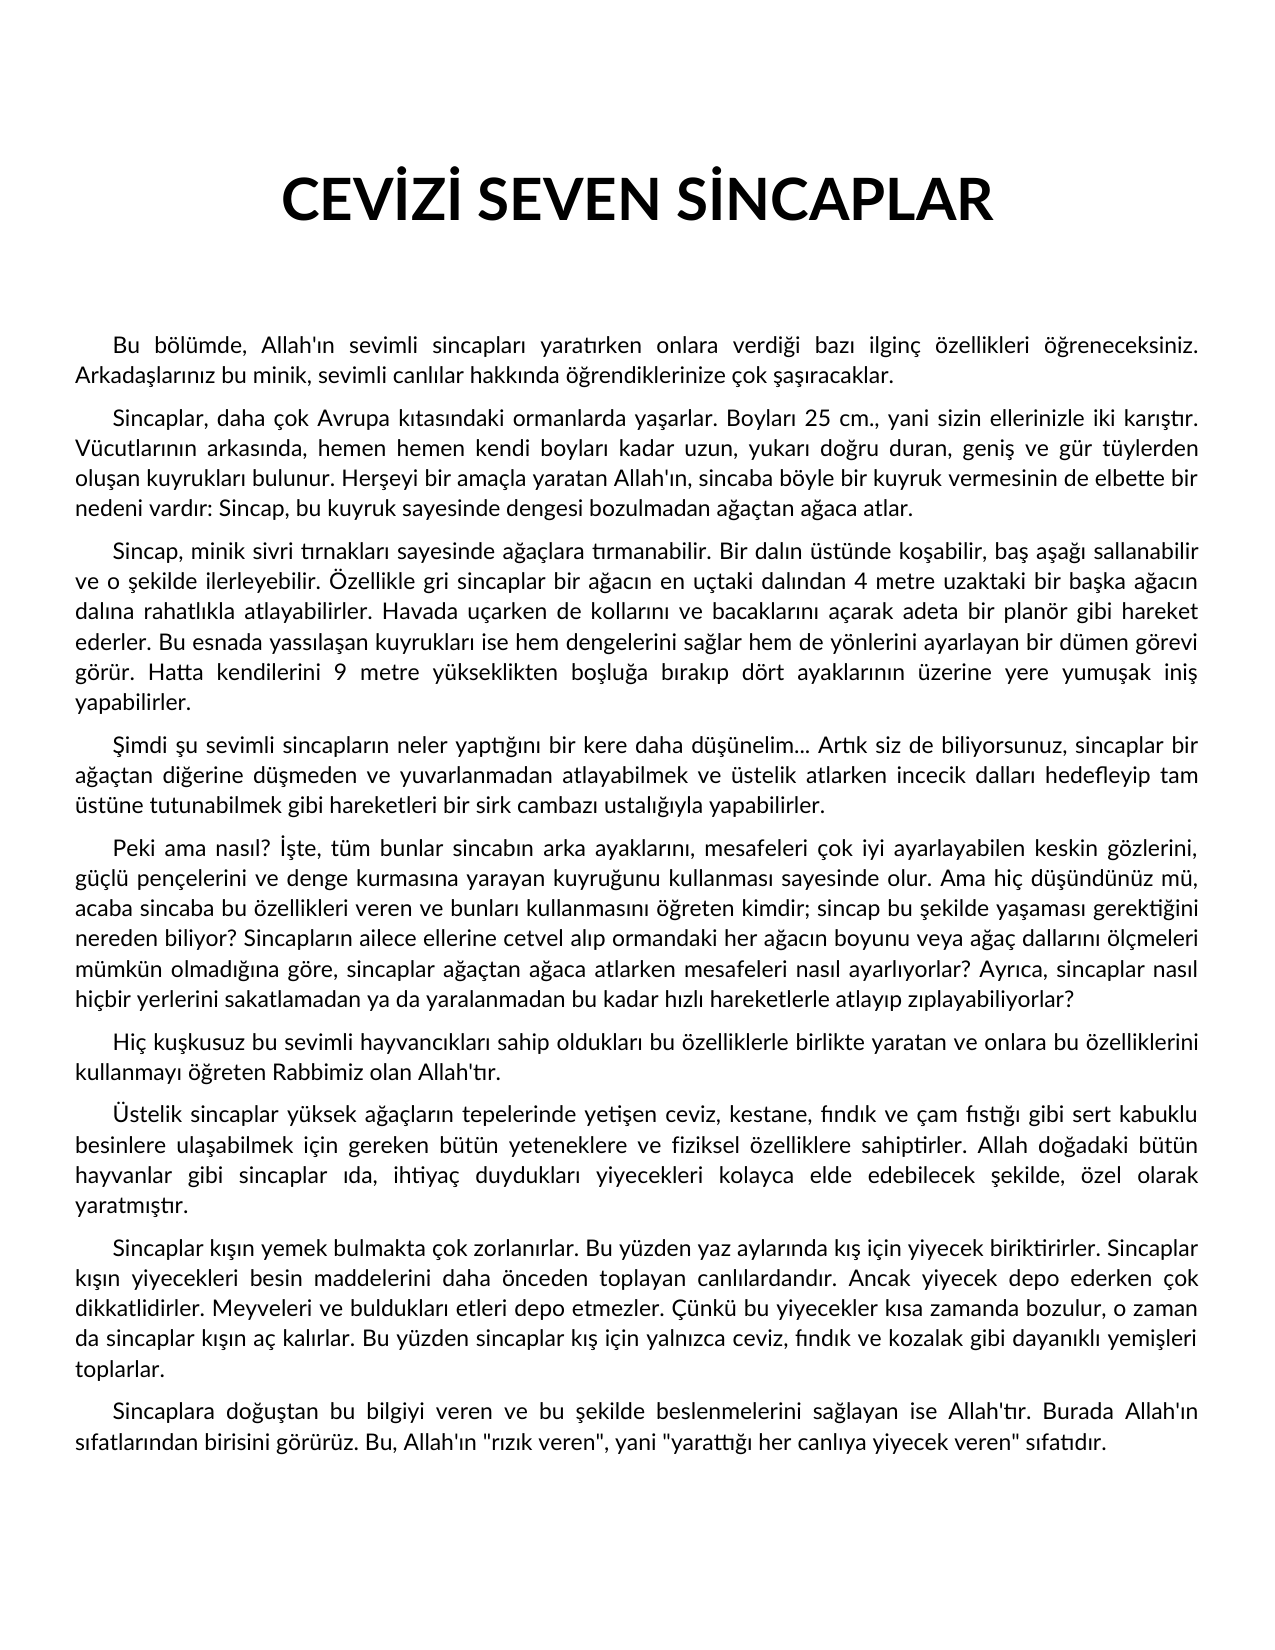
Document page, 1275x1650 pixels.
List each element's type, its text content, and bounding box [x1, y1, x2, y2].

text Sincaplar kışın yemek bulmakta çok zorlanırlar. Bu yüzden yaz aylarında kış için yiyecek biriktirirler. Sincaplar kışın yiyecekleri besin maddelerini daha önceden toplayan canlılardandır. Ancak yiyecek depo ederken çok dikkatlidirler. Meyveleri ve buldukları etleri depo etmezler. Çünkü bu yiyecekler kısa zamanda bozulur, o zaman da sincaplar kışın aç kalırlar. Bu yüzden sincaplar kış için yalnızca ceviz, fındık ve kozalak gibi dayanıklı yemişleri toplarlar. [75, 1233, 1200, 1382]
text Hiç kuşkusuz bu sevimli hayvancıkları sahip oldukları bu özelliklerle birlikte yaratan ve onlara bu özelliklerini kullanmayı öğreten Rabbimiz olan Allah'tır. [75, 1027, 1200, 1085]
text Sincap, minik sivri tırnakları sayesinde ağaçlara tırmanabilir. Bir dalın üstünde koşabilir, baş aşağı sallanabilir ve o şekilde ilerleyebilir. Özellikle gri sincaplar bir ağacın en uçtaki dalından 4 metre uzaktaki bir başka ağacın dalına rahatlıkla atlayabilirler. Havada uçarken de kollarını ve bacaklarını açarak adeta bir planör gibi hareket ederler. Bu esnada yassılaşan kuyrukları ise hem dengelerini sağlar hem de yönlerini ayarlayan bir dümen görevi görür. Hatta kendilerini 9 metre yükseklikten boşluğa bırakıp dört ayaklarının üzerine yere yumuşak iniş yapabilirler. [75, 537, 1200, 715]
text Üstelik sincaplar yüksek ağaçların tepelerinde yetişen ceviz, kestane, fındık ve çam fıstığı gibi sert kabuklu besinlere ulaşabilmek için gereken bütün yeteneklere ve fiziksel özelliklere sahiptirler. Allah doğadaki bütün hayvanlar gibi sincaplar ıda, ihtiyaç duydukları yiyecekleri kolayca elde edebilecek şekilde, özel olarak yaratmıştır. [75, 1100, 1200, 1218]
text Bu bölümde, Allah'ın sevimli sincapları yaratırken onlara verdiği bazı ilginç özellikleri öğreneceksiniz. Arkadaşlarınız bu minik, sevimli canlılar hakkında öğrendiklerinize çok şaşıracaklar. [75, 330, 1200, 388]
text Şimdi şu sevimli sincapların neler yaptığını bir kere daha düşünelim... Artık siz de biliyorsunuz, sincaplar bir ağaçtan diğerine düşmeden ve yuvarlanmadan atlayabilmek ve üstelik atlarken incecik dalları hedefleyip tam üstüne tutunabilmek gibi hareketleri bir sirk cambazı ustalığıyla yapabilirler. [75, 730, 1200, 818]
text Sincaplara doğuştan bu bilgiyi veren ve bu şekilde beslenmelerini sağlayan ise Allah'tır. Burada Allah'ın sıfatlarından birisini görürüz. Bu, Allah'ın "rızık veren", yani "yarattığı her canlıya yiyecek veren" sıfatıdır. [75, 1397, 1200, 1455]
text Sincaplar, daha çok Avrupa kıtasındaki ormanlarda yaşarlar. Boyları 25 cm., yani sizin ellerinizle iki karıştır. Vücutlarının arkasında, hemen hemen kendi boyları kadar uzun, yukarı doğru duran, geniş ve gür tüylerden oluşan kuyrukları bulunur. Herşeyi bir amaçla yaratan Allah'ın, sincaba böyle bir kuyruk vermesinin de elbette bir nedeni vardır: Sincap, bu kuyruk sayesinde dengesi bozulmadan ağaçtan ağaca atlar. [75, 403, 1200, 521]
text Peki ama nasıl? İşte, tüm bunlar sincabın arka ayaklarını, mesafeleri çok iyi ayarlayabilen keskin gözlerini, güçlü pençelerini ve denge kurmasına yarayan kuyruğunu kullanması sayesinde olur. Ama hiç düşündünüz mü, acaba sincaba bu özellikleri veren ve bunları kullanmasını öğreten kimdir; sincap bu şekilde yaşaması gerektiğini nereden biliyor? Sincapların ailece ellerine cetvel alıp ormandaki her ağacın boyunu veya ağaç dallarını ölçmeleri mümkün olmadığına göre, sincaplar ağaçtan ağaca atlarken mesafeleri nasıl ayarlıyorlar? Ayrıca, sincaplar nasıl hiçbir yerlerini sakatlamadan ya da yaralanmadan bu kadar hızlı hareketlerle atlayıp zıplayabiliyorlar? [75, 833, 1200, 1012]
subtitle CEVİZİ SEVEN SİNCAPLAR [75, 162, 1200, 232]
